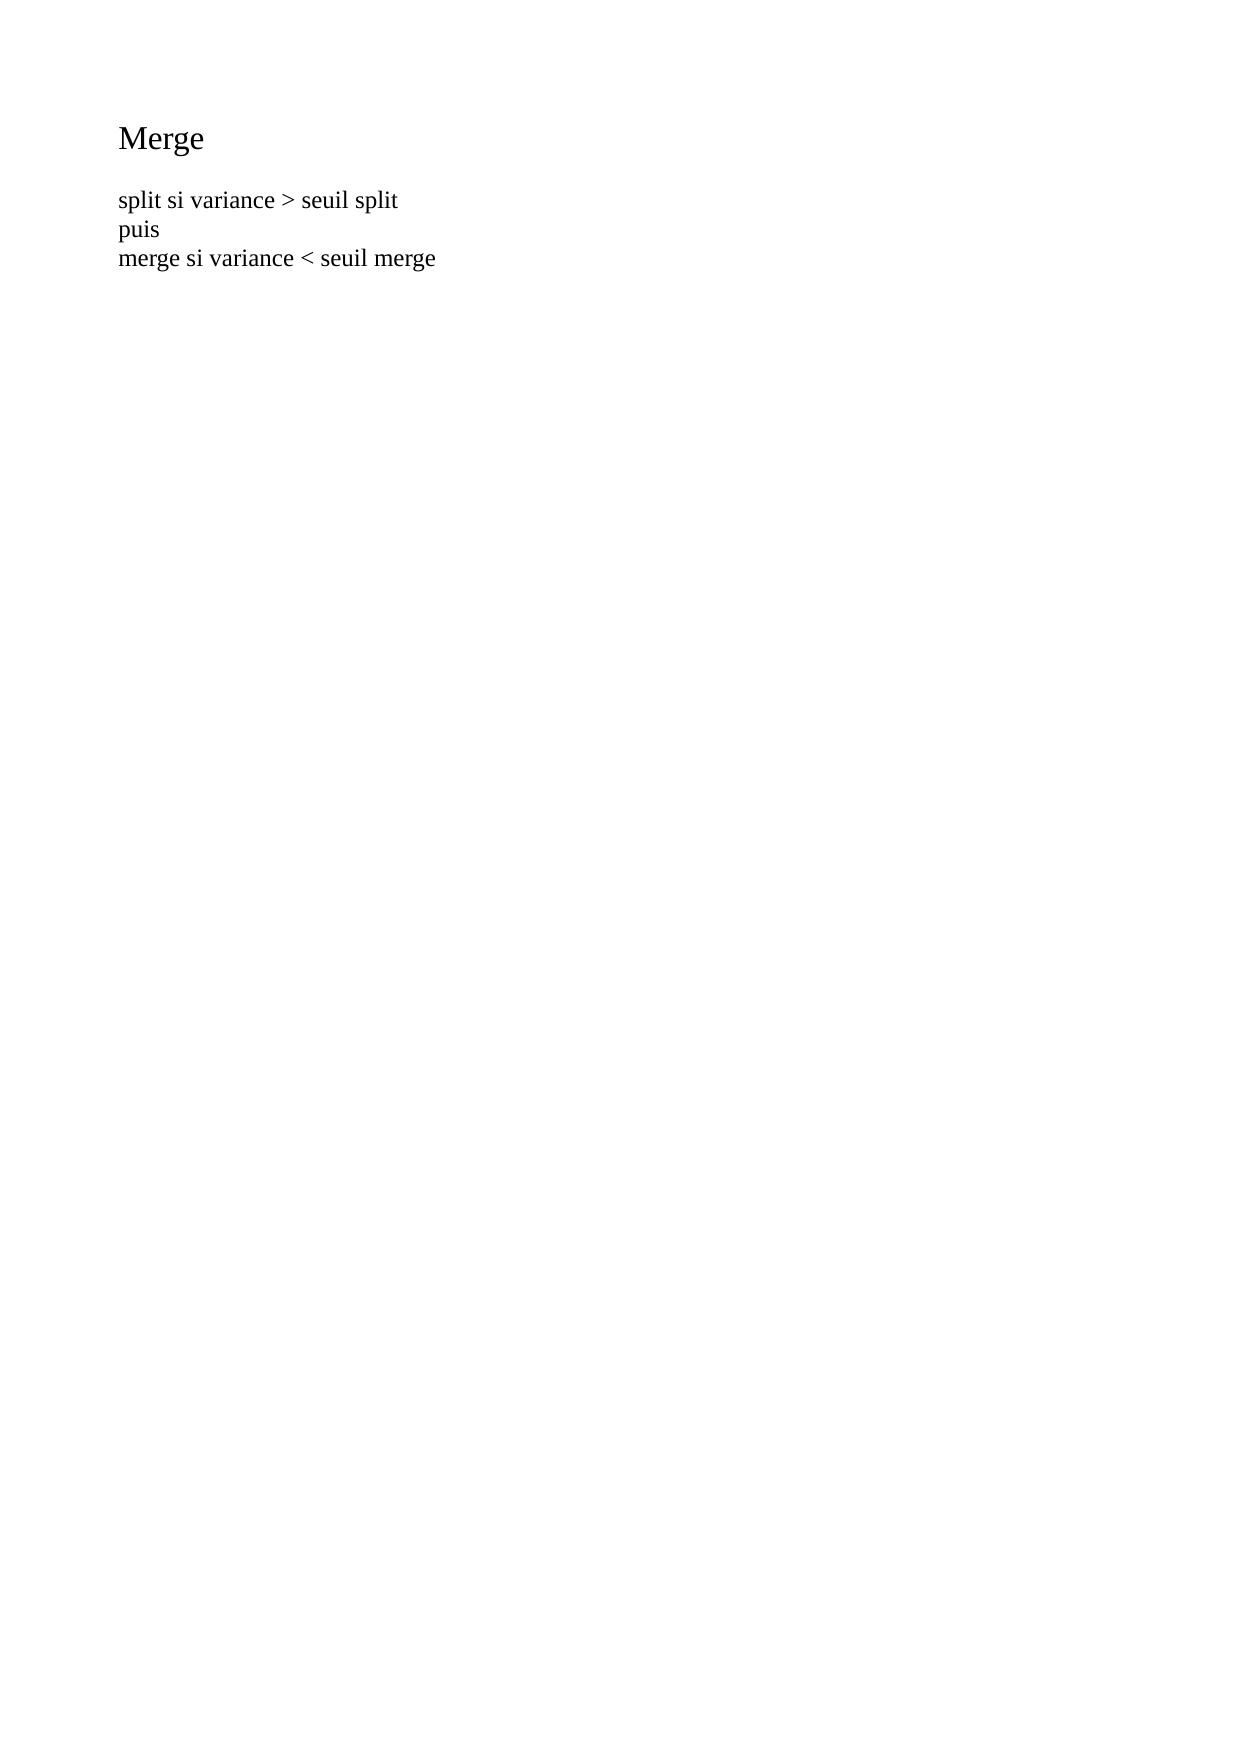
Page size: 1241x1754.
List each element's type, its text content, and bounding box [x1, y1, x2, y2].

text puis [118, 214, 1122, 243]
text merge si variance < seuil merge [118, 243, 1122, 271]
text split si variance > seuil split [118, 185, 1122, 214]
text Merge [118, 118, 1122, 156]
